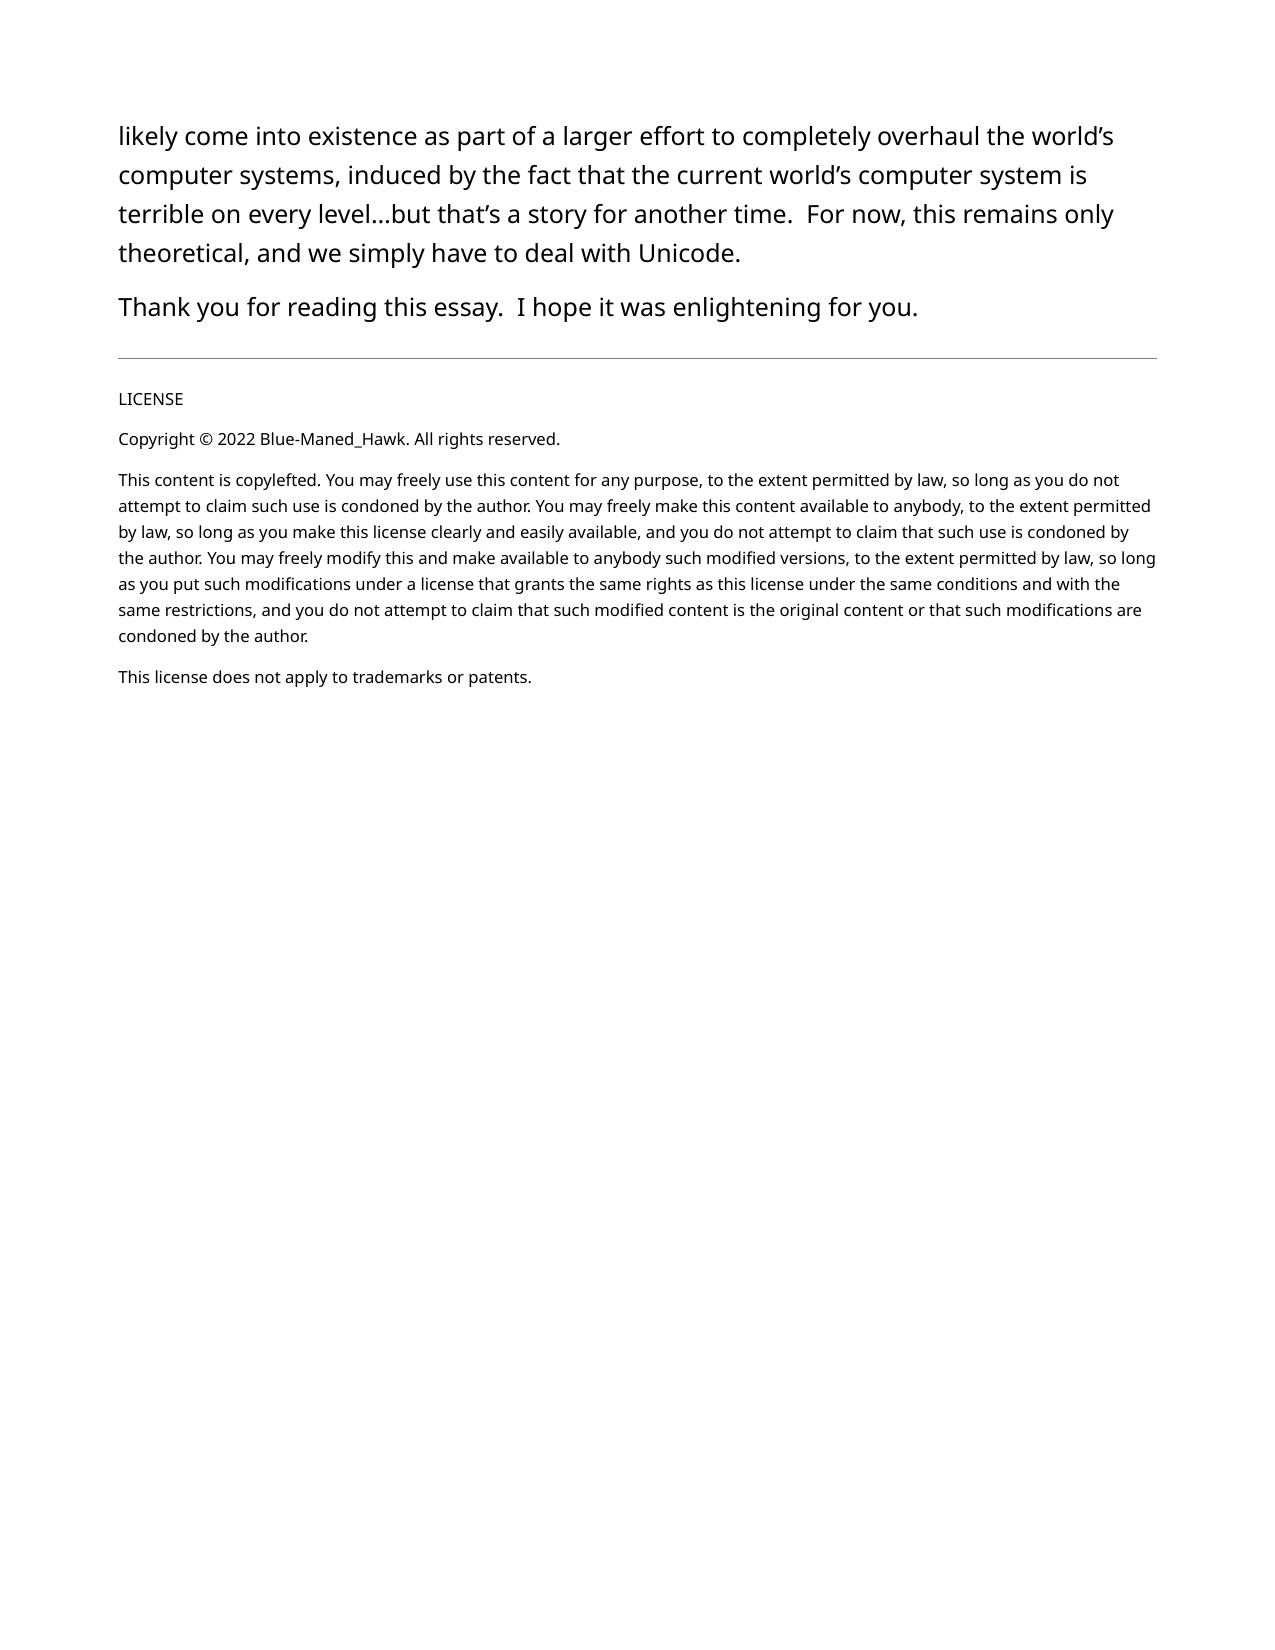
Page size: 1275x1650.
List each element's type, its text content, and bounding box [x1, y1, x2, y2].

text This license does not apply to trademarks or patents. [118, 665, 1157, 688]
text Thank you for reading this essay. I hope it was enlightening for you. [118, 289, 1157, 323]
text Copyright © 2022 Blue-Maned_Hawk. All rights reserved. [118, 428, 1157, 451]
text This content is copylefted. You may freely use this content for any purpose, to the extent permitted by law, so long as you do not attempt to claim such use is condoned by the author. You may freely make this content available to anybody, to the extent permitted by law, so long as you make this license clearly and easily available, and you do not attempt to claim that such use is condoned by the author. You may freely modify this and make available to anybody such modified versions, to the extent permitted by law, so long as you put such modifications under a license that grants the same rights as this license under the same conditions and with the same restrictions, and you do not attempt to claim that such modified content is the original content or that such modifications are condoned by the author. [118, 468, 1157, 647]
text LICENSE [118, 387, 1157, 410]
text likely come into existence as part of a larger effort to completely overhaul the world’s computer systems, induced by the fact that the current world’s computer system is terrible on every level…but that’s a story for another time. For now, this remains only theoretical, and we simply have to deal with Unicode. [118, 118, 1157, 270]
